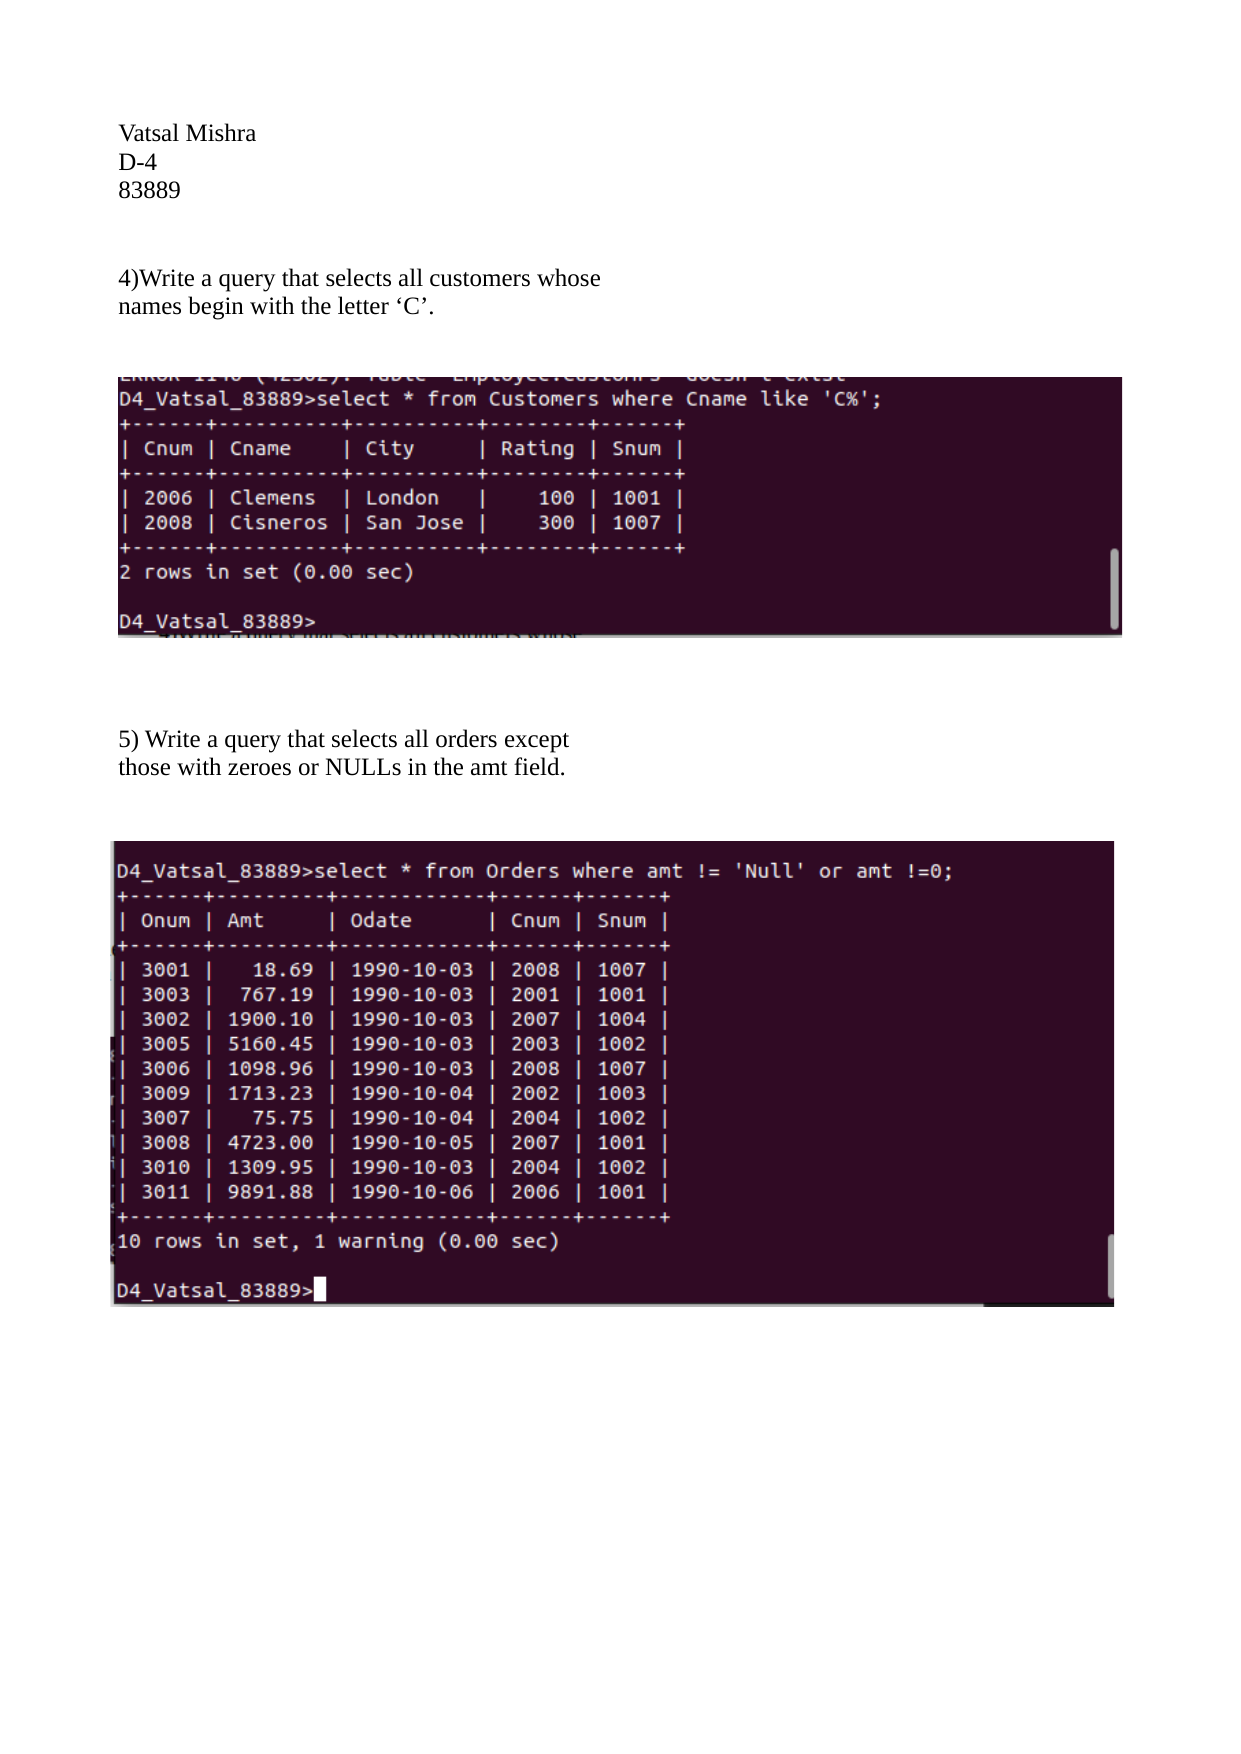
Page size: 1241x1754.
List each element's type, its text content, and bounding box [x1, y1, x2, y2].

text 5) Write a query that selects all orders except [118, 724, 1122, 752]
text 4)Write a query that selects all customers whose [118, 263, 1122, 291]
picture [118, 377, 1123, 638]
text names begin with the letter ‘C’. [118, 291, 1122, 320]
picture [110, 841, 1115, 1307]
text those with zeroes or NULLs in the amt field. [118, 752, 1122, 781]
